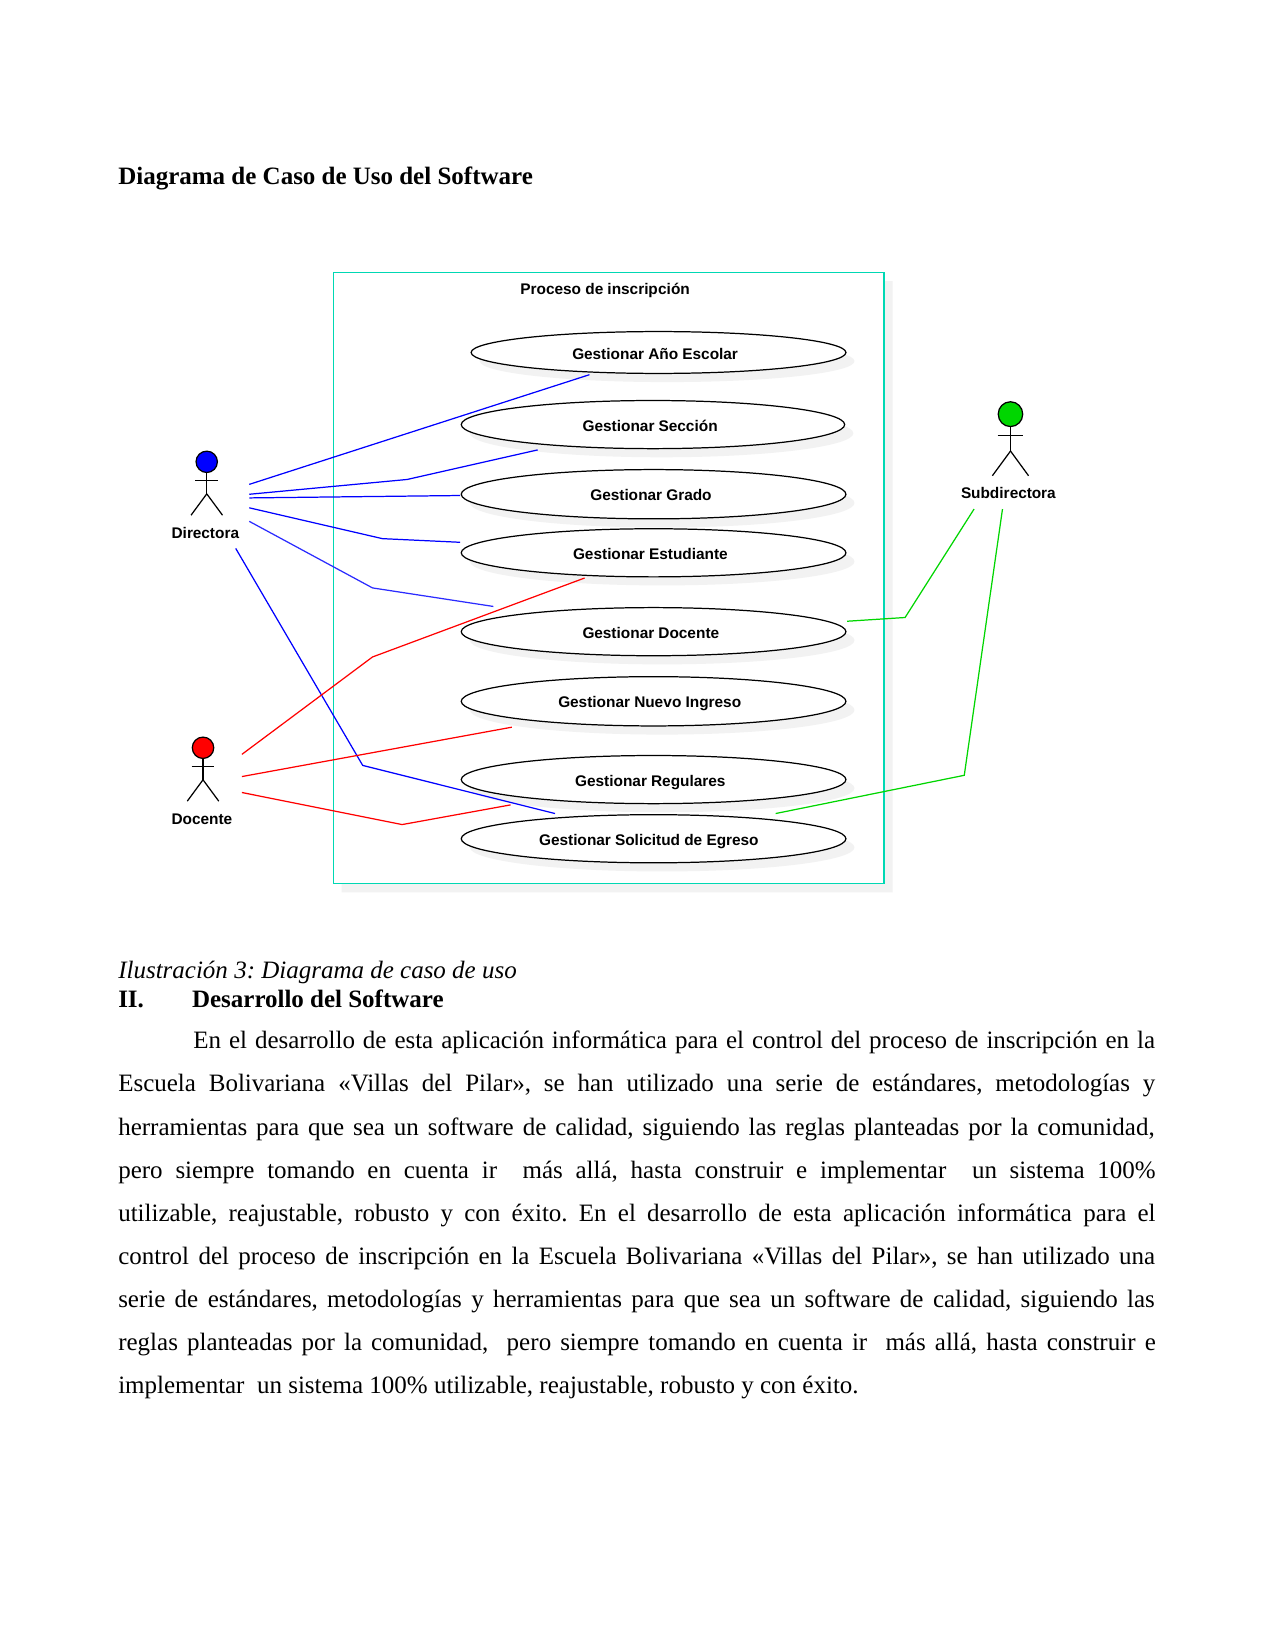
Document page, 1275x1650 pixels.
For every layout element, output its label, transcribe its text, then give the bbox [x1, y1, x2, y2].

subtitle Diagrama de Caso de Uso del Software [118, 161, 1157, 190]
subtitle [118, 203, 1157, 215]
text Ilustración 3: Diagrama de caso de uso [118, 215, 1157, 984]
text En el desarrollo de esta aplicación informática para el control del proceso de inscripción en la Escuela Bolivariana «Villas del Pilar», se han utilizado una serie de estándares, metodologías y herramientas para que sea un software de calidad, siguiendo las reglas planteadas por la comunidad, pero siempre tomando en cuenta ir más allá, hasta construir e implementar un sistema 100% utilizable, reajustable, robusto y con éxito. En el desarrollo de esta aplicación informática para el control del proceso de inscripción en la Escuela Bolivariana «Villas del Pilar», se han utilizado una serie de estándares, metodologías y herramientas para que sea un software de calidad, siguiendo las reglas planteadas por la comunidad, pero siempre tomando en cuenta ir más allá, hasta construir e implementar un sistema 100% utilizable, reajustable, robusto y con éxito. [118, 1025, 1157, 1399]
subtitle Desarrollo del Software [118, 984, 1157, 1013]
